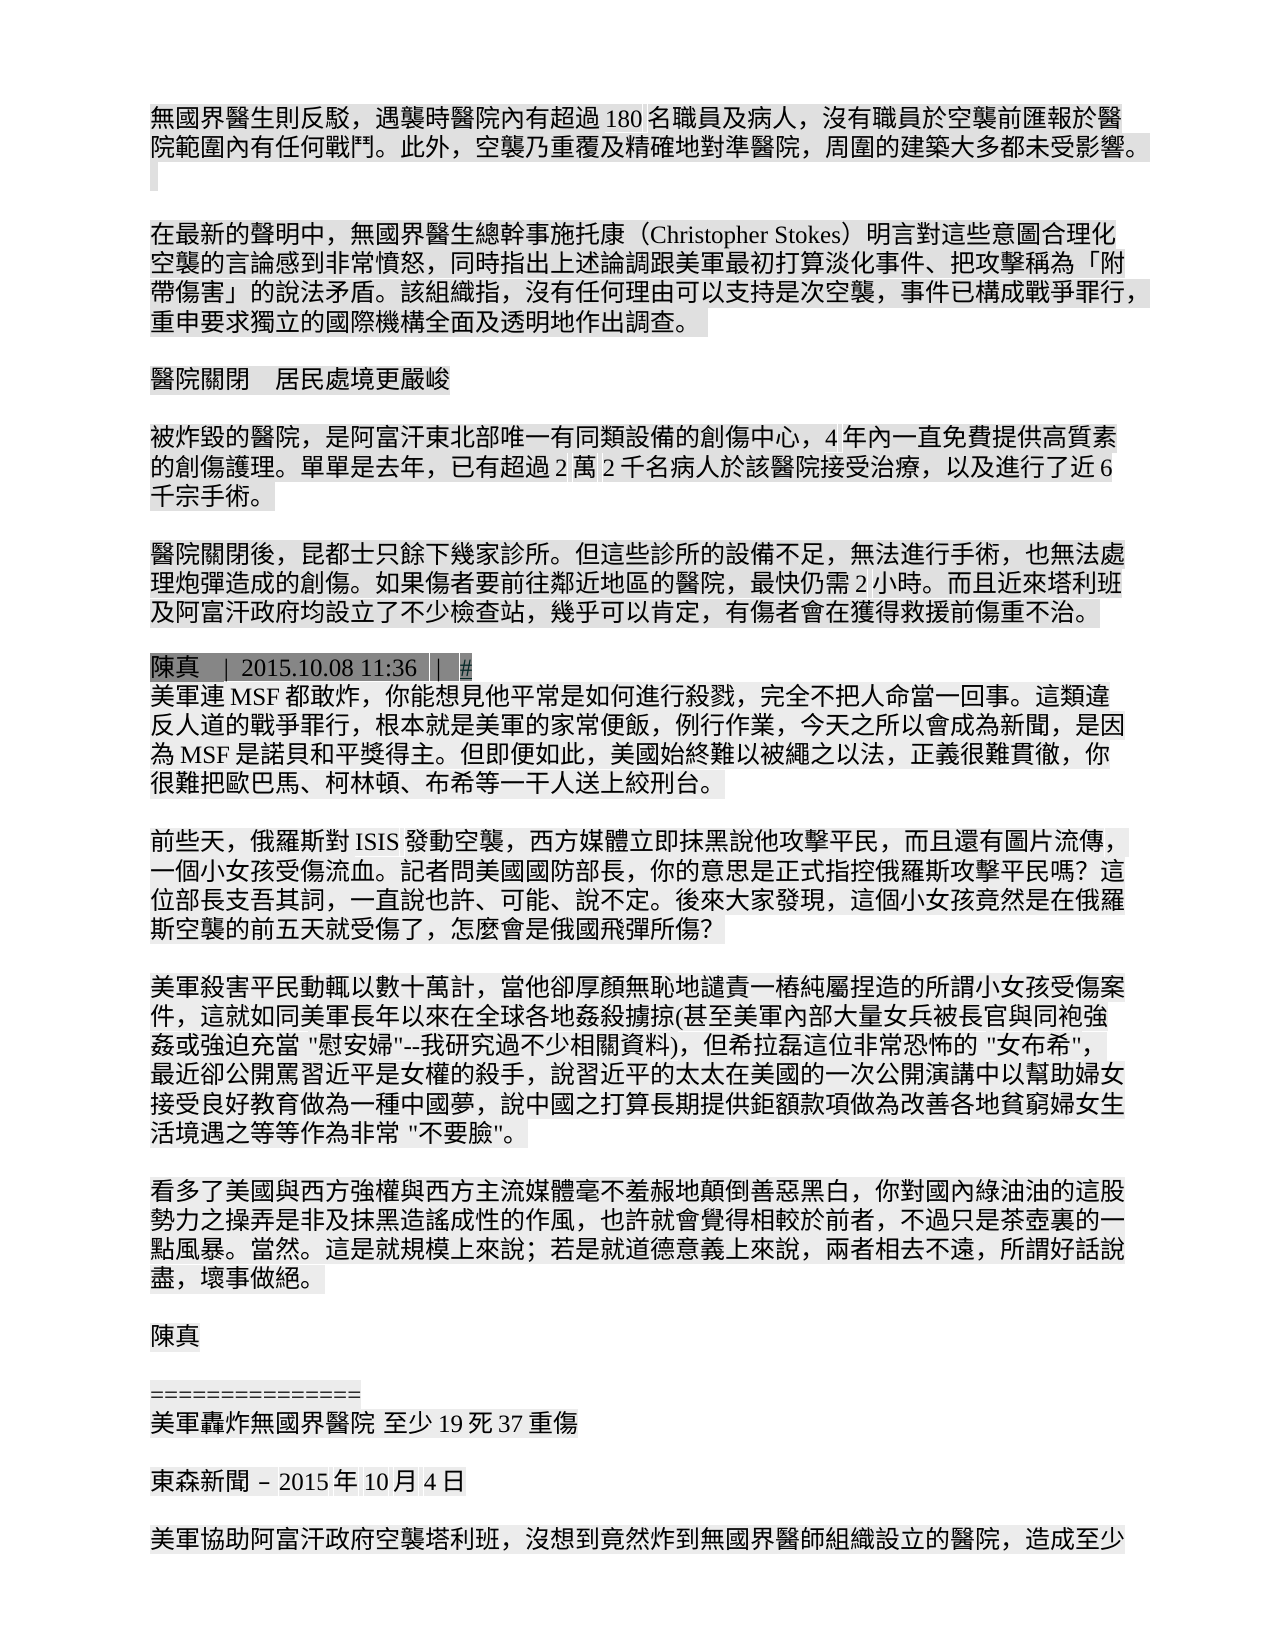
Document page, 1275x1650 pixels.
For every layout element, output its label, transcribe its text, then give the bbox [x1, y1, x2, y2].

text 美軍連MSF都敢炸，你能想見他平常是如何進行殺戮，完全不把人命當一回事。這類違反人道的戰爭罪行，根本就是美軍的家常便飯，例行作業，今天之所以會成為新聞，是因為MSF是諾貝和平獎得主。但即便如此，美國始終難以被繩之以法，正義很難貫徹，你很難把歐巴馬、柯林頓、布希等一干人送上絞刑台。 前些天，俄羅斯對ISIS發動空襲，西方媒體立即抹黑說他攻擊平民，而且還有圖片流傳，一個小女孩受傷流血。記者問美國國防部長，你的意思是正式指控俄羅斯攻擊平民嗎？這位部長支吾其詞，一直說也許、可能、說不定。後來大家發現，這個小女孩竟然是在俄羅斯空襲的前五天就受傷了，怎麼會是俄國飛彈所傷？ 美軍殺害平民動輒以數十萬計，當他卻厚顏無恥地譴責一樁純屬捏造的所謂小女孩受傷案件，這就如同美軍長年以來在全球各地姦殺擄掠(甚至美軍內部大量女兵被長官與同袍強姦或強迫充當 "慰安婦"--我研究過不少相關資料)，但希拉磊這位非常恐怖的 "女布希"，最近卻公開罵習近平是女權的殺手，說習近平的太太在美國的一次公開演講中以幫助婦女接受良好教育做為一種中國夢，說中國之打算長期提供鉅額款項做為改善各地貧窮婦女生活境遇之等等作為非常 "不要臉"。 看多了美國與西方強權與西方主流媒體毫不羞赧地顛倒善惡黑白，你對國內綠油油的這股勢力之操弄是非及抹黑造謠成性的作風，也許就會覺得相較於前者，不過只是茶壺裏的一點風暴。當然。這是就規模上來說；若是就道德意義上來說，兩者相去不遠，所謂好話說盡，壞事做絕。 陳真 =============== 美軍轟炸無國界醫院 至少19死37重傷 東森新聞 – 2015年10月4日 美軍協助阿富汗政府空襲塔利班，沒想到竟然炸到無國界醫師組織設立的醫院，造成至少19人死亡，其中包括12名醫護人員、4名病患和3名孩童，阿富汗官方表示醫院裡面藏有塔利班份子，但無國界方面說裡面只有平民，而且在他們通知之後，美軍還不鬆手持續轟炸，而聯合國也譴責這樣的轟炸行動觸犯戰爭罪，美國總統歐巴馬則表達最深的哀悼，並要求國防部進行調查解釋。 位在阿富汗昆杜茲的無國界醫生醫院，3號晚間冒出火紅的烈焰，在黑夜當中，醫院建築物一片火海，玻璃碎片和木門框架四散飛裂，當時醫療人員還在進行手術，可以看到受傷的醫療人員倒在地上，有目擊者說現場充滿血肉燒焦的味道，美軍協助阿富汗政府空襲塔利班組織，無國界醫生組織設立的醫院遭到轟炸，造成多人死傷，其中包括醫療人員和兒童。 ============ 歐巴馬致電無國界醫生就誤炸醫院致歉 BBC中文網 2015. 10. 08. 白宮表示，美國總統奧巴馬，致電無國界醫生主席廖滿嫦，就美軍向無國界醫生在阿富汗昆都士的醫院發動空襲作出道歉。 無國界醫生正在尋求以前從未啟動的機制，以此調查美軍空襲阿富汗昆都士醫院案件。 該組織說，他們不相信美軍的內部調查，該組織在昆都士設立的醫院上周六受到美軍空襲，造成至少22人死亡。 無國界醫生現在要求依照《日內瓦公約》設立的國際人道真相調查委員會對此案件展開戰爭罪行調查。 美國國防部、司法部以及美國與阿富汗聯軍都下令對此事件展開調查。但是無國界醫生組織主席廖滿嫦醫生說，該組織不能「仰賴」美國、北約以及阿富汗所做的內部調查。 廖滿嫦形容國際人道真相調查委員會是「唯一用於調查違反國際人道法的常設組織」。 她說，無國界醫生呼籲簽字國家啟動該委員會，以調查真相並且確保醫院在武裝衝突中的地位。 無國界醫生組織說，被襲擊的醫院廣為人知，被美軍襲擊不可能只是「簡單的失誤」。 這個贏得1999年諾貝爾和平獎的組織說，就他們認為此次「極有可能是一宗戰爭罪行」。 [150, 682, 1125, 1554]
text The News Lens 無國界醫生反駁美軍空襲理由 醫院停運居民缺醫療支援 2015/10/05 無國界醫生反駁美軍及阿富汗政府「為打擊武裝份子才空襲醫院」的說法，並認為美軍已違反國際法，要求撤查事件。受襲醫院目前已無法運作，當區居民嚴重缺乏醫療援助，武裝衝突造成的傷亡勢將堵加。 無國界醫生日前位於阿富汗昆都士（Kunduz）的醫院遭到美軍空襲，現已造成12名職員以及10名病人被殺。無國界醫生表示，該醫院無法繼續運作，其職員也停止在該醫院內工作，所有危殆病人轉移至附近的醫療設施。 武裝份子藏身醫院？無國界醫生︰並無此事 空襲發生後，美軍一名高級官員聲稱，空襲前醫院附近有大量駁火，初步報告顯示當時美國及阿富汗的部隊於該處無法安全撤出，於是美軍的地面部隊要求空中支援。阿富汗國防部長亦指，有塔利班武裝份子攻擊醫院，然後以醫院作「人肉盾牌」。 無國界醫生則反駁，遇襲時醫院內有超過180名職員及病人，沒有職員於空襲前匯報於醫院範圍內有任何戰鬥。此外，空襲乃重覆及精確地對準醫院，周圍的建築大多都未受影響。 在最新的聲明中，無國界醫生總幹事施托康（Christopher Stokes）明言對這些意圖合理化空襲的言論感到非常憤怒，同時指出上述論調跟美軍最初打算淡化事件、把攻擊稱為「附帶傷害」的說法矛盾。該組織指，沒有任何理由可以支持是次空襲，事件已構成戰爭罪行，重申要求獨立的國際機構全面及透明地作出調查。 醫院關閉 居民處境更嚴峻 被炸毀的醫院，是阿富汗東北部唯一有同類設備的創傷中心，4年內一直免費提供高質素的創傷護理。單單是去年，已有超過2萬2千名病人於該醫院接受治療，以及進行了近6千宗手術。 醫院關閉後，昆都士只餘下幾家診所。但這些診所的設備不足，無法進行手術，也無法處理炮彈造成的創傷。如果傷者要前往鄰近地區的醫院，最快仍需2小時。而且近來塔利班及阿富汗政府均設立了不少檢查站，幾乎可以肯定，有傷者會在獲得救援前傷重不治。 [150, 75, 1125, 628]
text 陳真 | 2015.10.08 11:36 | # [150, 653, 1125, 682]
